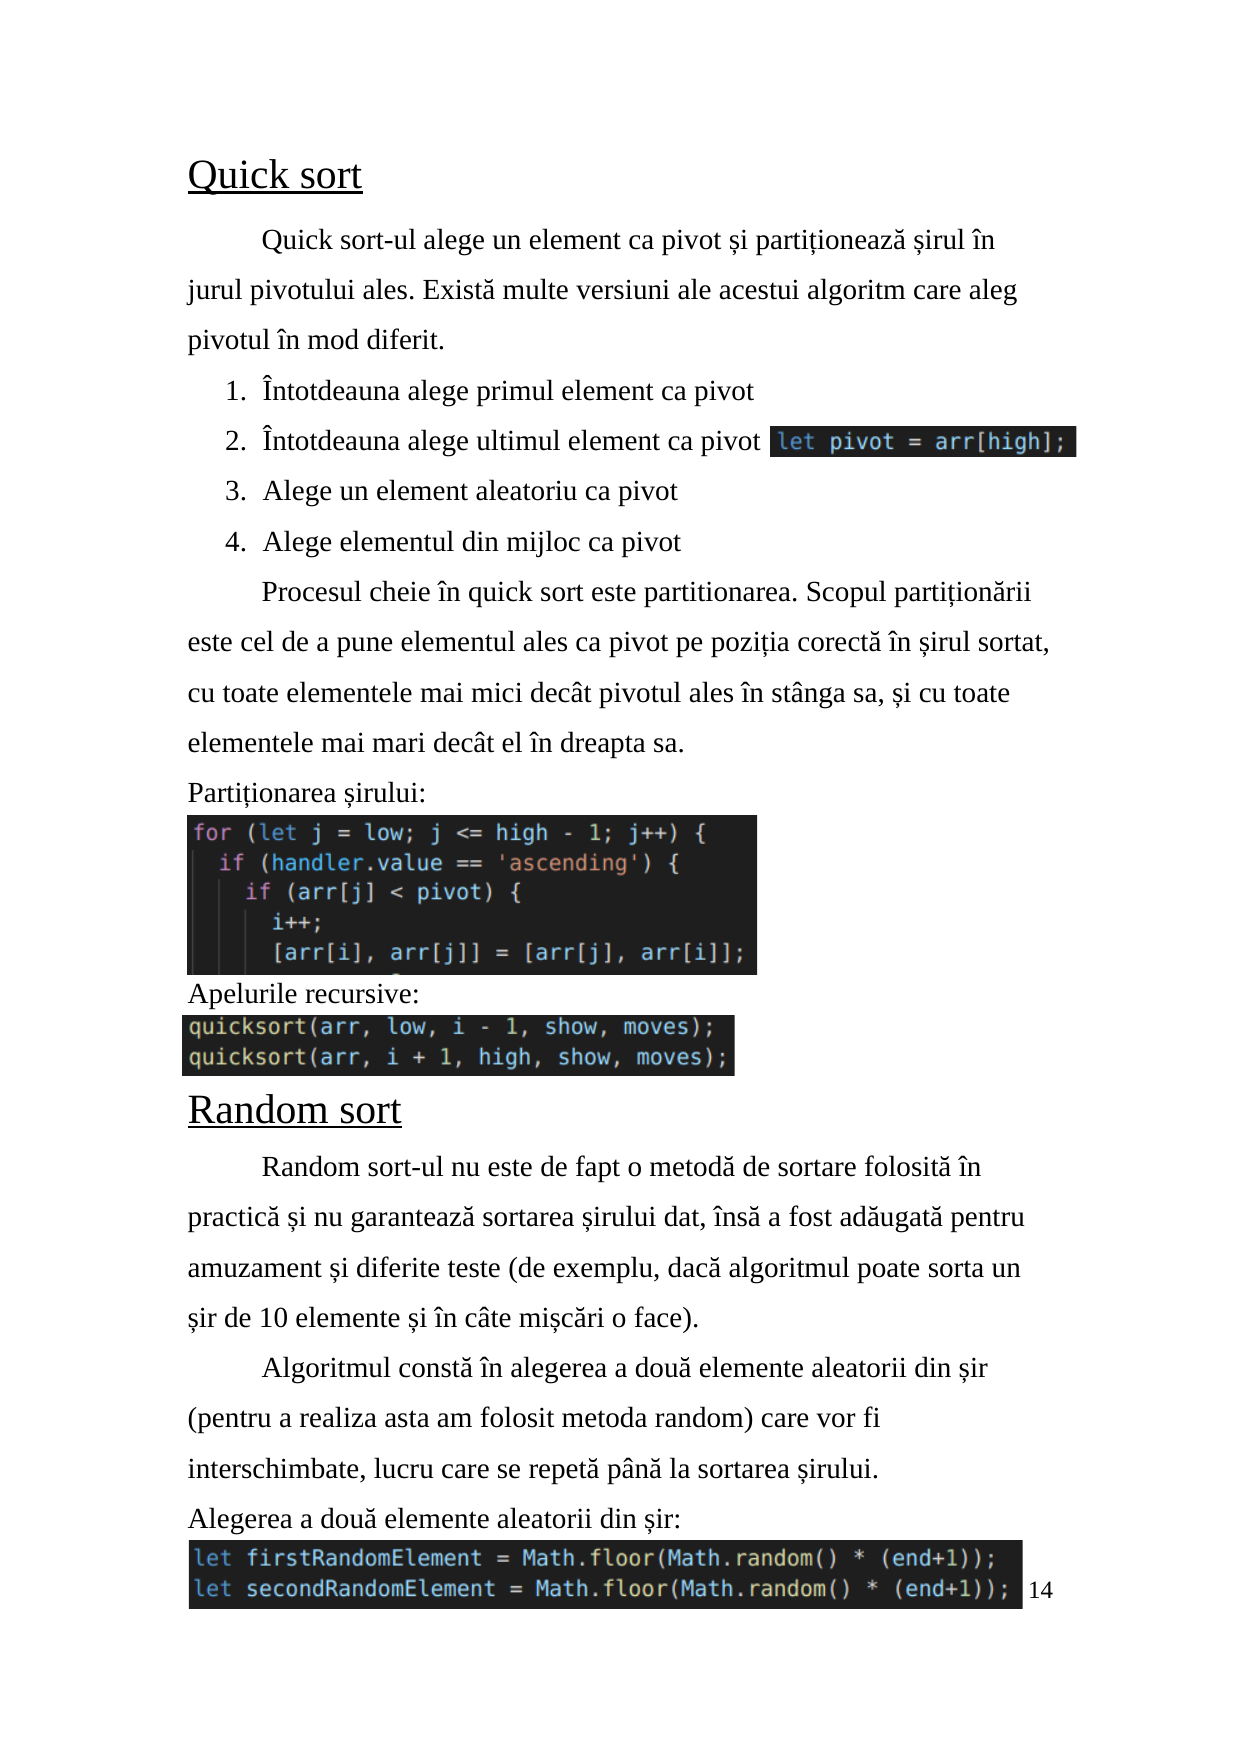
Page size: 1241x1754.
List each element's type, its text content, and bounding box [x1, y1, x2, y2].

picture [770, 426, 1077, 457]
text Partiționarea șirului: [187, 775, 1053, 809]
list Întotdeauna alege ultimul element ca pivot [225, 423, 1053, 457]
list Alege elementul din mijloc ca pivot [225, 524, 1053, 557]
picture [182, 1015, 735, 1076]
list Întotdeauna alege primul element ca pivot [225, 373, 1053, 406]
picture [187, 815, 758, 975]
text Quick sort-ul alege un element ca pivot și partiționează șirul în jurul pivotului ales. Există multe versiuni ale acestui algoritm care aleg pivotul în mod diferit. [187, 222, 1053, 356]
text Quick sort [187, 150, 1053, 198]
text Apelurile recursive: [187, 826, 1053, 1010]
list Alege un element aleatoriu ca pivot [225, 473, 1053, 507]
text Random sort Random sort-ul nu este de fapt o metodă de sortare folosită în practică și nu garantează sortarea șirului dat, însă a fost adăugată pentru amuzament și diferite teste (de exemplu, dacă algoritmul poate sorta un șir de 10 elemente și în câte mișcări o face). [187, 1027, 1053, 1333]
picture [188, 1540, 1023, 1609]
text Algoritmul constă în alegerea a două elemente aleatorii din șir (pentru a realiza asta am folosit metoda random) care vor fi interschimbate, lucru care se repetă până la sortarea șirului. [187, 1350, 1053, 1484]
text Procesul cheie în quick sort este partitionarea. Scopul partiționării este cel de a pune elementul ales ca pivot pe poziția corectă în șirul sortat, cu toate elementele mai mici decât pivotul ales în stânga sa, și cu toate elementele mai mari decât el în dreapta sa. [187, 574, 1053, 758]
text Alegerea a două elemente aleatorii din șir: [187, 1501, 1053, 1535]
